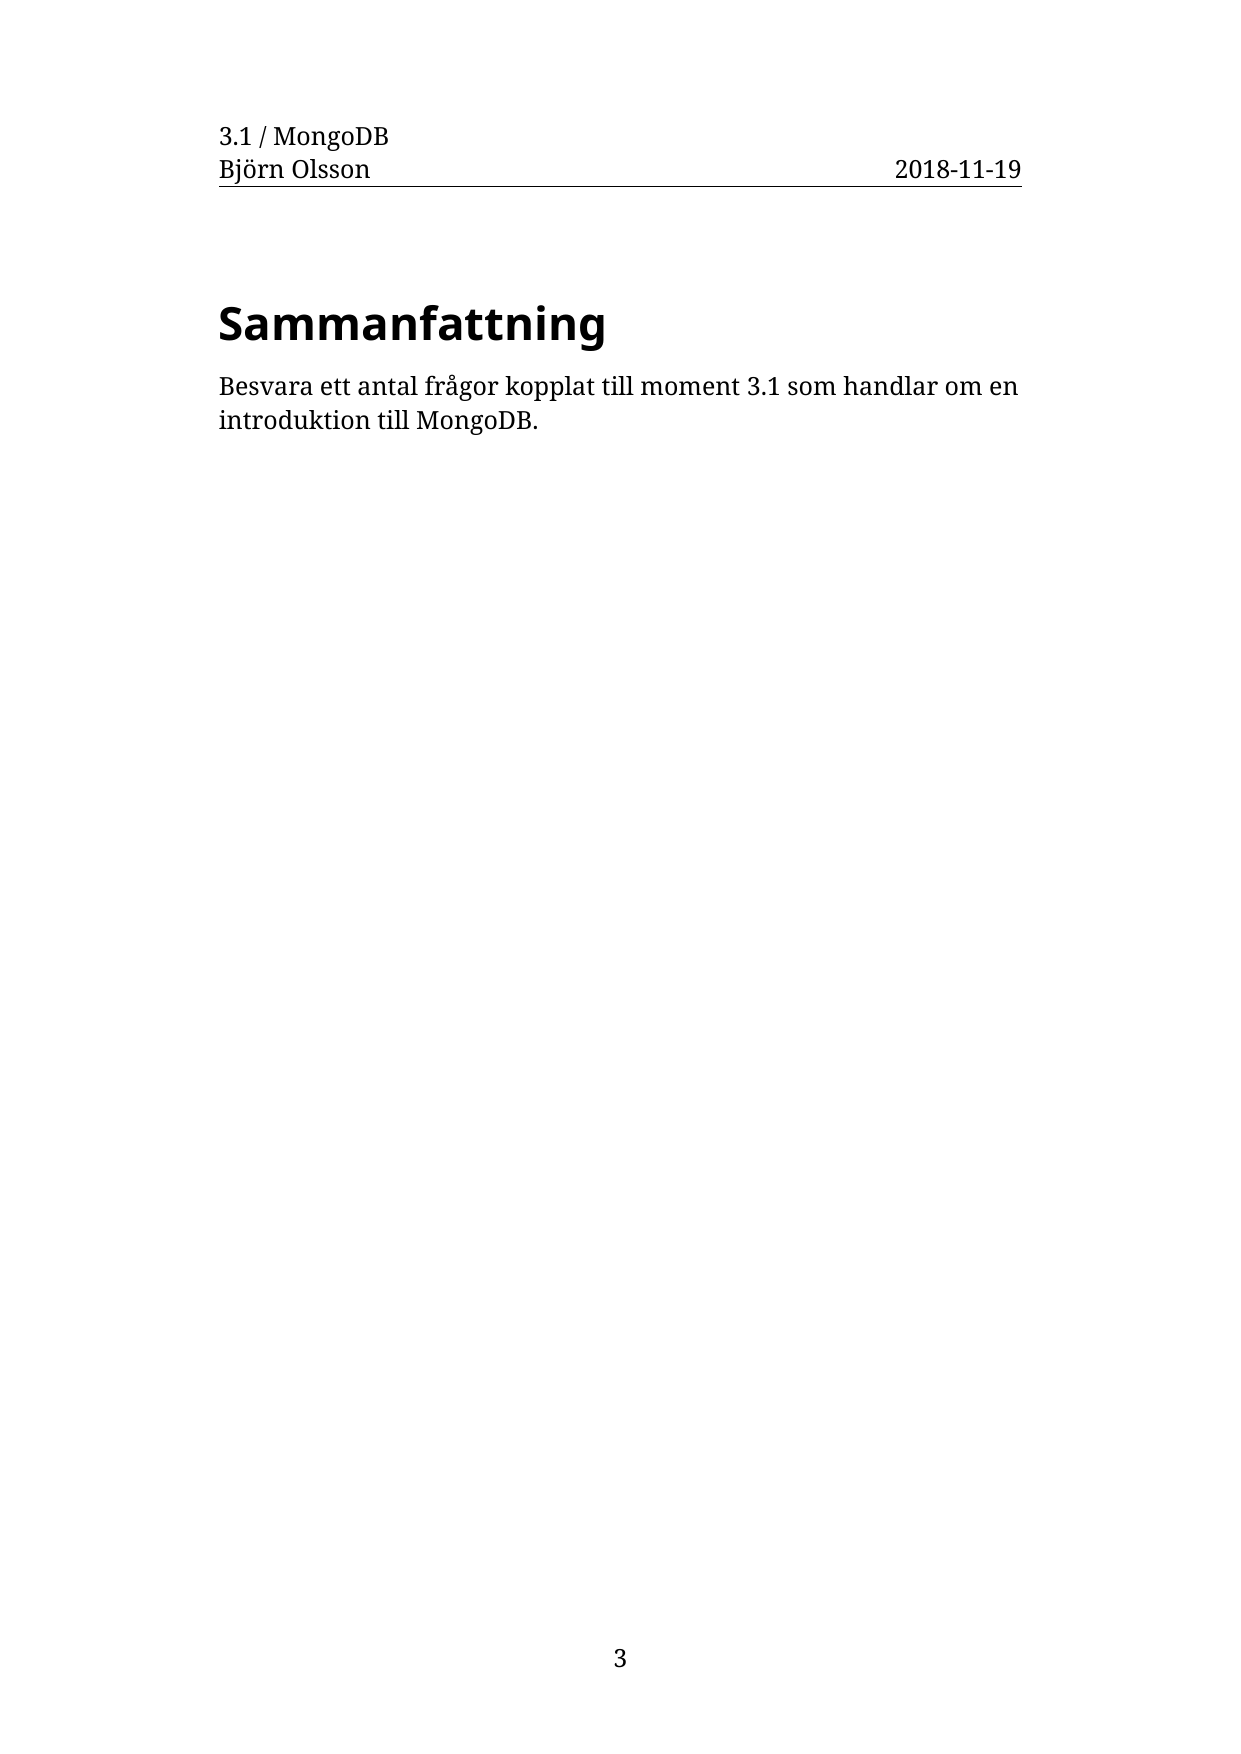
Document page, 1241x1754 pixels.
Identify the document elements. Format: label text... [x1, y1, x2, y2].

subtitle Sammanfattning [218, 291, 1022, 353]
subtitle Besvara ett antal frågor kopplat till moment 3.1 som handlar om en introduktion till MongoDB. [218, 369, 1022, 437]
